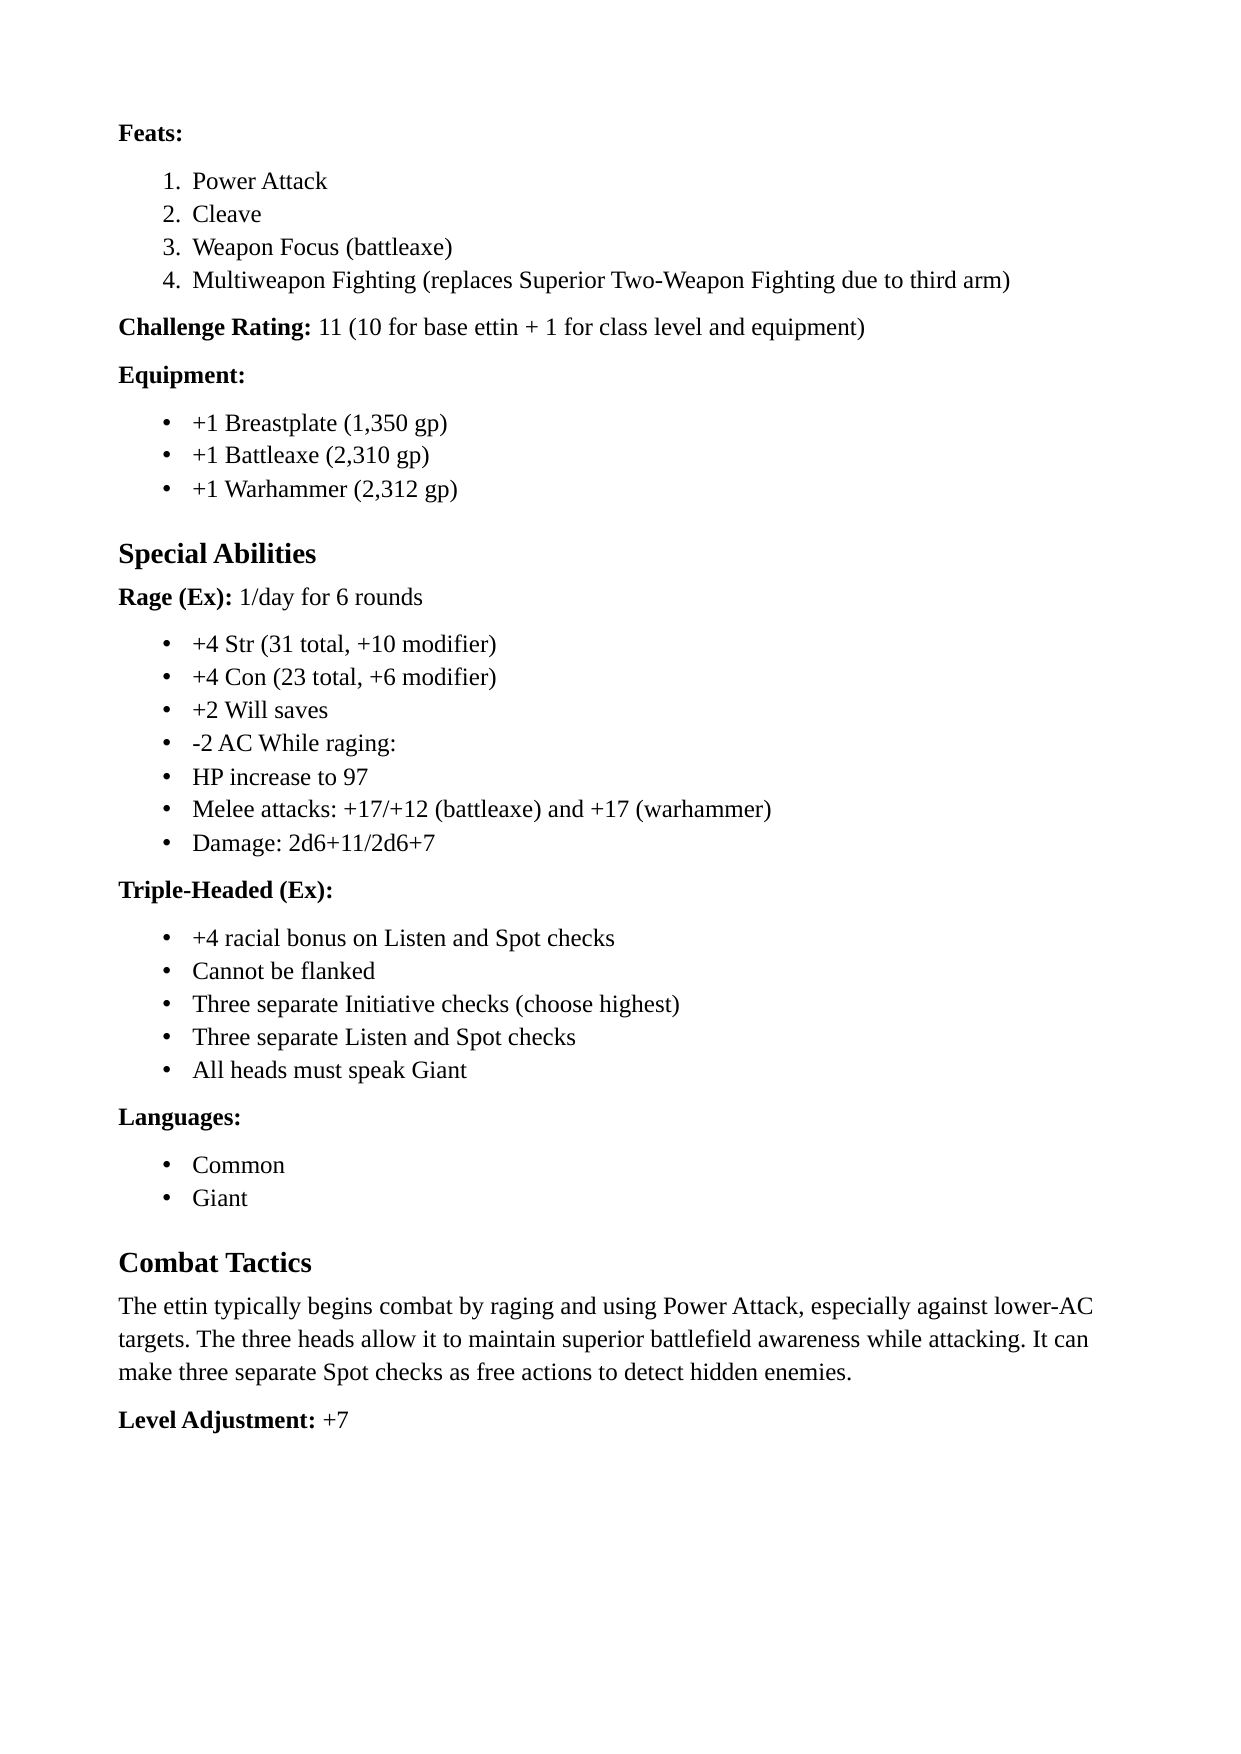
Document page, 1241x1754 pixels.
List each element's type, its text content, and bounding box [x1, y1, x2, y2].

text Equipment: [118, 360, 1122, 389]
list +4 Str (31 total, +10 modifier) [162, 629, 1122, 658]
list Damage: 2d6+11/2d6+7 [162, 828, 1122, 856]
list +4 racial bonus on Listen and Spot checks [162, 923, 1122, 952]
list -2 AC While raging: [162, 728, 1122, 757]
text Challenge Rating: 11 (10 for base ettin + 1 for class level and equipment) [118, 312, 1122, 341]
text Triple-Headed (Ex): [118, 875, 1122, 904]
list Common [162, 1150, 1122, 1179]
list Power Attack [162, 166, 1122, 194]
list Multiweapon Fighting (replaces Superior Two-Weapon Fighting due to third arm) [162, 265, 1122, 293]
text Rage (Ex): 1/day for 6 rounds [118, 582, 1122, 611]
text The ettin typically begins combat by raging and using Power Attack, especially against lower-AC targets. The three heads allow it to maintain superior battlefield awareness while attacking. It can make three separate Spot checks as free actions to detect hidden enemies. [118, 1291, 1122, 1386]
list +1 Battleaxe (2,310 gp) [162, 441, 1122, 469]
subtitle Combat Tactics [118, 1245, 1122, 1279]
text Languages: [118, 1102, 1122, 1131]
list Cannot be flanked [162, 956, 1122, 984]
list Giant [162, 1183, 1122, 1212]
list +1 Breastplate (1,350 gp) [162, 408, 1122, 436]
list +2 Will saves [162, 696, 1122, 724]
text Feats: [118, 118, 1122, 147]
list All heads must speak Giant [162, 1055, 1122, 1084]
list Melee attacks: +17/+12 (battleaxe) and +17 (warhammer) [162, 794, 1122, 823]
list Three separate Initiative checks (choose highest) [162, 989, 1122, 1018]
list +4 Con (23 total, +6 modifier) [162, 662, 1122, 691]
list Weapon Focus (battleaxe) [162, 232, 1122, 261]
subtitle Special Abilities [118, 536, 1122, 569]
list Three separate Listen and Spot checks [162, 1022, 1122, 1051]
list +1 Warhammer (2,312 gp) [162, 474, 1122, 502]
list HP increase to 97 [162, 762, 1122, 790]
list Cleave [162, 199, 1122, 227]
text Level Adjustment: +7 [118, 1405, 1122, 1434]
